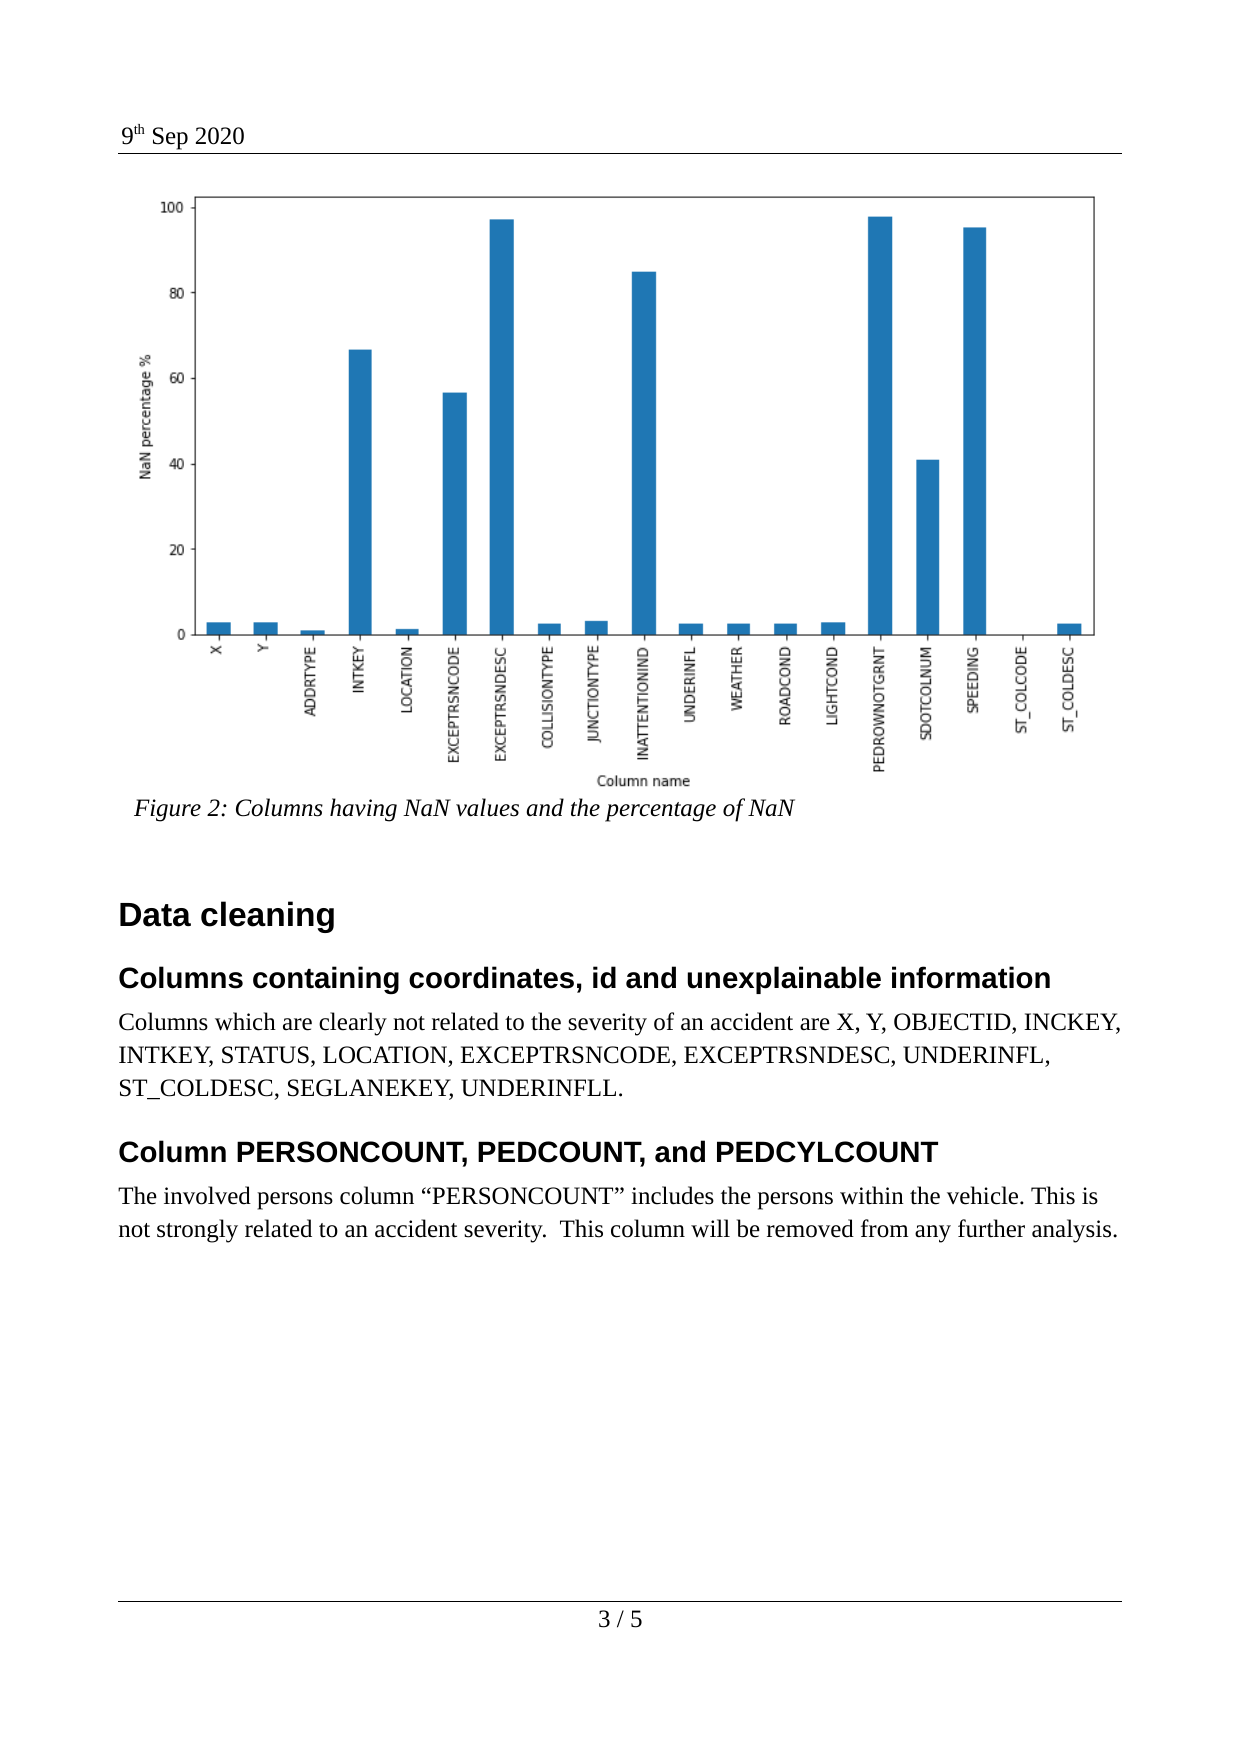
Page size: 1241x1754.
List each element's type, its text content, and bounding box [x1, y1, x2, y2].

picture [133, 194, 1107, 789]
subtitle Columns containing coordinates, id and unexplainable information [118, 961, 1122, 994]
text The involved persons column “PERSONCOUNT” includes the persons within the vehicle. This is not strongly related to an accident severity. This column will be removed from any further analysis. [118, 1181, 1122, 1243]
text Figure 2: Columns having NaN values and the percentage of NaN [134, 789, 1106, 822]
text Columns which are clearly not related to the severity of an accident are X, Y, OBJECTID, INCKEY, INTKEY, STATUS, LOCATION, EXCEPTRSNCODE, EXCEPTRSNDESC, UNDERINFL, ST_COLDESC, SEGLANEKEY, UNDERINFLL. [118, 1007, 1122, 1102]
subtitle Data cleaning [118, 895, 1122, 934]
subtitle Column PERSONCOUNT, PEDCOUNT, and PEDCYLCOUNT [118, 1135, 1122, 1169]
